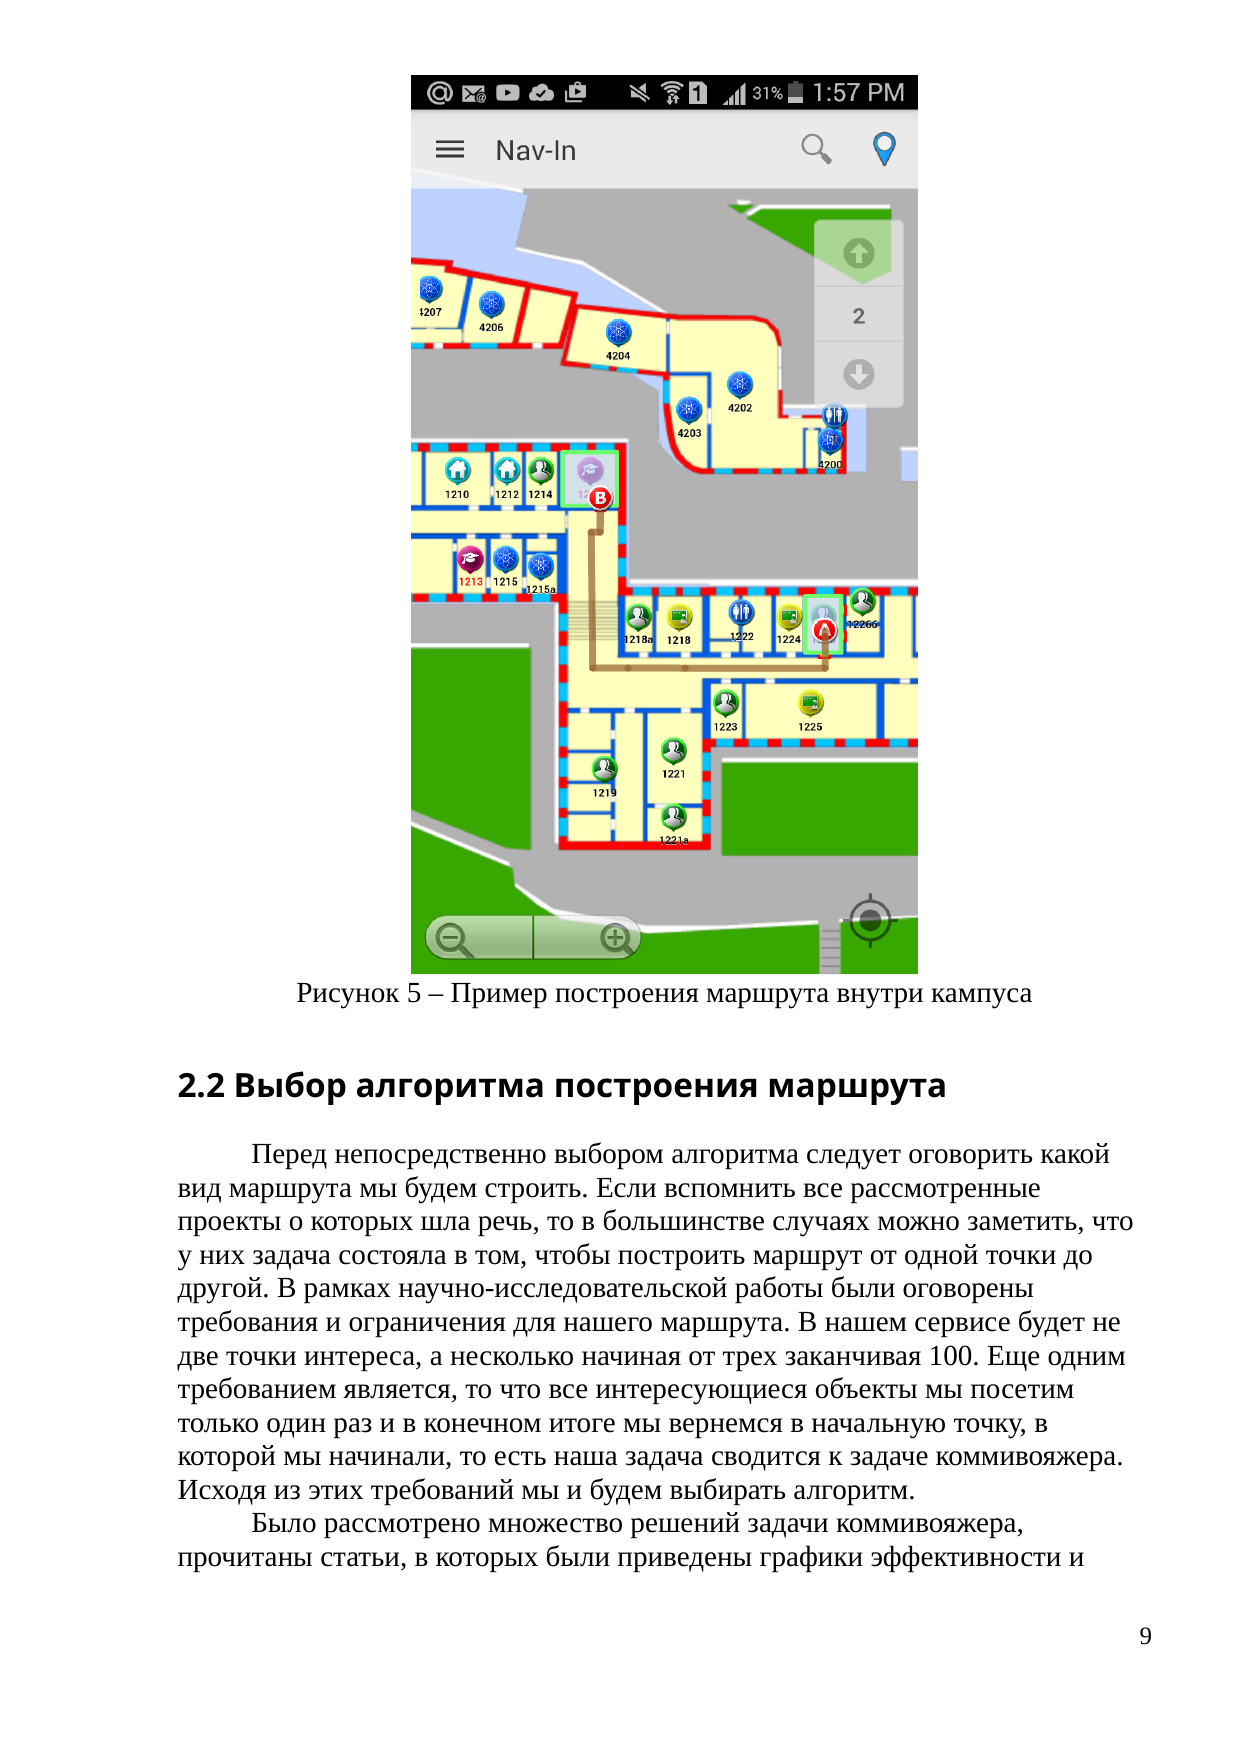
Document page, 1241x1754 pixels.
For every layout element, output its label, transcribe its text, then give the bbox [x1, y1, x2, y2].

text Перед непосредственно выбором алгоритма следует оговорить какой вид маршрута мы будем строить. Если вспомнить все рассмотренные проекты о которых шла речь, то в большинстве случаях можно заметить, что у них задача состояла в том, чтобы построить маршрут от одной точки до другой. В рамках научно-исследовательской работы были оговорены требования и ограничения для нашего маршрута. В нашем сервисе будет не две точки интереса, а несколько начиная от трех заканчивая 100. Еще одним требованием является, то что все интересующиеся объекты мы посетим только один раз и в конечном итоге мы вернемся в начальную точку, в которой мы начинали, то есть наша задача сводится к задаче коммивояжера. Исходя из этих требований мы и будем выбирать алгоритм. [177, 1136, 1152, 1505]
subtitle 2.2 Выбор алгоритма построения маршрута [177, 1062, 1152, 1108]
text Было рассмотрено множество решений задачи коммивояжера, прочитаны статьи, в которых были приведены графики эффективности и [177, 1505, 1152, 1572]
text Рисунок 5 – Пример построения маршрута внутри кампуса [177, 975, 1152, 1008]
